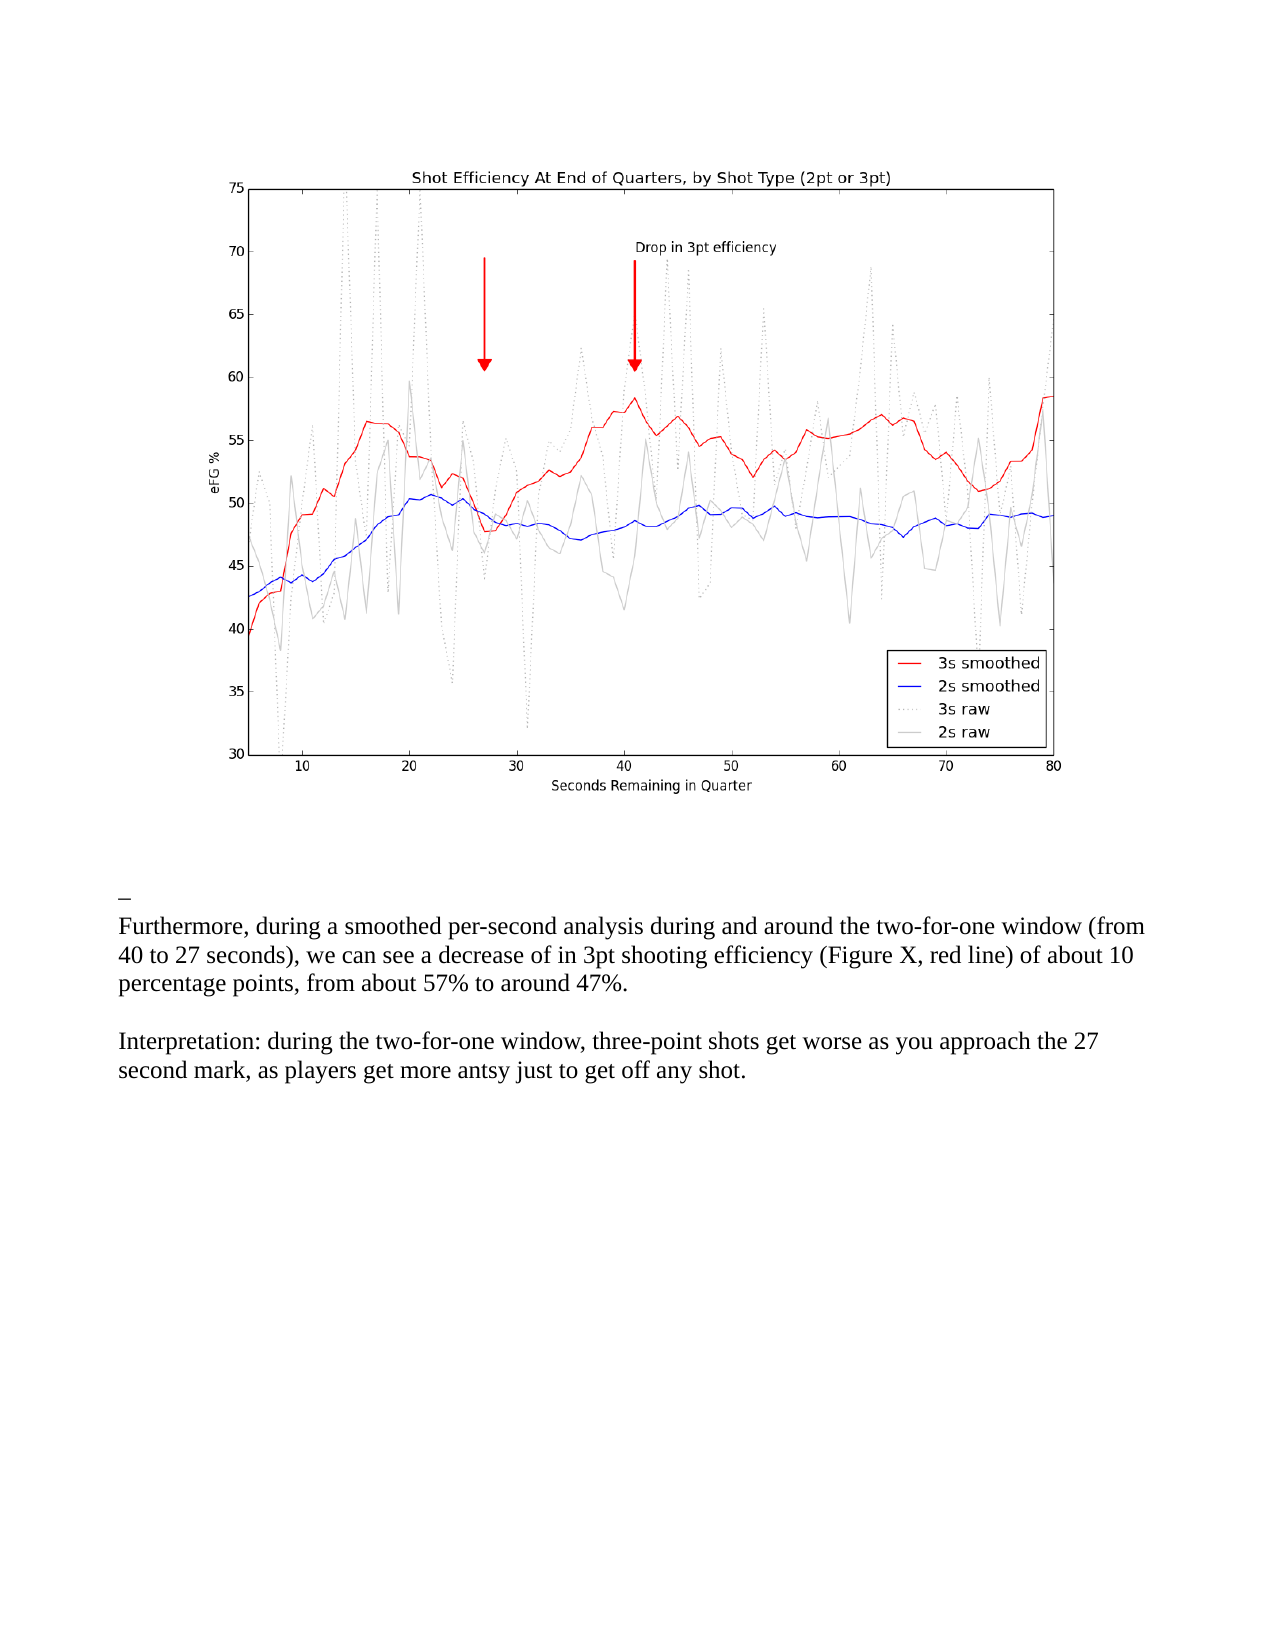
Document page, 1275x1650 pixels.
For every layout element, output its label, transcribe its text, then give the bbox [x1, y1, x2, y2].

text Furthermore, during a smoothed per-second analysis during and around the two-for-one window (from 40 to 27 seconds), we can see a decrease of in 3pt shooting efficiency (Figure X, red line) of about 10 percentage points, from about 57% to around 47%. [118, 911, 1157, 997]
text Interpretation: during the two-for-one window, three-point shots get worse as you approach the 27 second mark, as players get more antsy just to get off any shot. [118, 1026, 1157, 1083]
text – [118, 882, 1157, 911]
picture [118, 118, 1157, 825]
